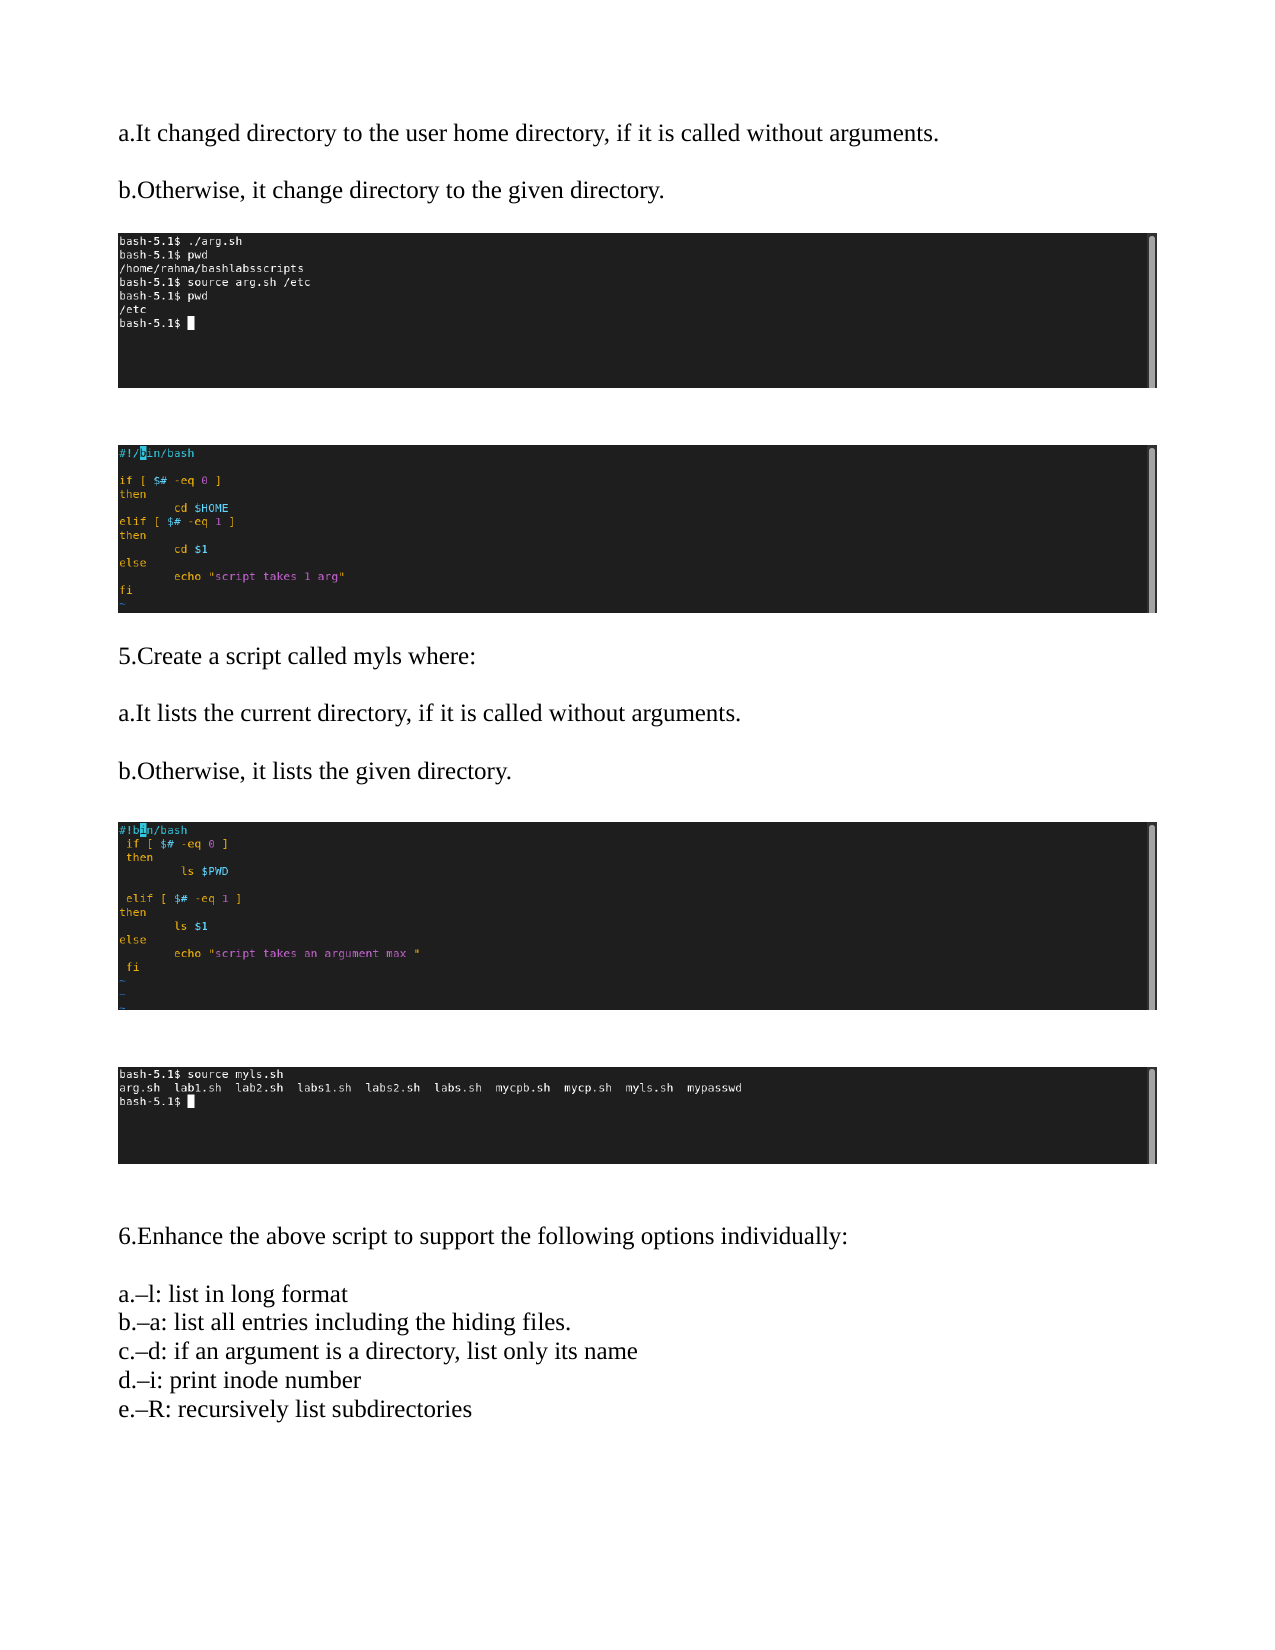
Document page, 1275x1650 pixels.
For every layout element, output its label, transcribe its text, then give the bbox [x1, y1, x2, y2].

text 6.Enhance the above script to support the following options individually: [118, 1221, 1157, 1250]
text b.Otherwise, it change directory to the given directory. [118, 176, 1157, 204]
text d.–i: print inode number [118, 1365, 1157, 1394]
text b.Otherwise, it lists the given directory. [118, 756, 1157, 784]
text a.–l: list in long format [118, 1279, 1157, 1307]
text 5.Create a script called myls where: [118, 641, 1157, 669]
text a.It changed directory to the user home directory, if it is called without arguments. [118, 118, 1157, 147]
text e.–R: recursively list subdirectories [118, 1394, 1157, 1422]
text a.It lists the current directory, if it is called without arguments. [118, 698, 1157, 727]
text c.–d: if an argument is a directory, list only its name [118, 1336, 1157, 1365]
text b.–a: list all entries including the hiding files. [118, 1307, 1157, 1336]
